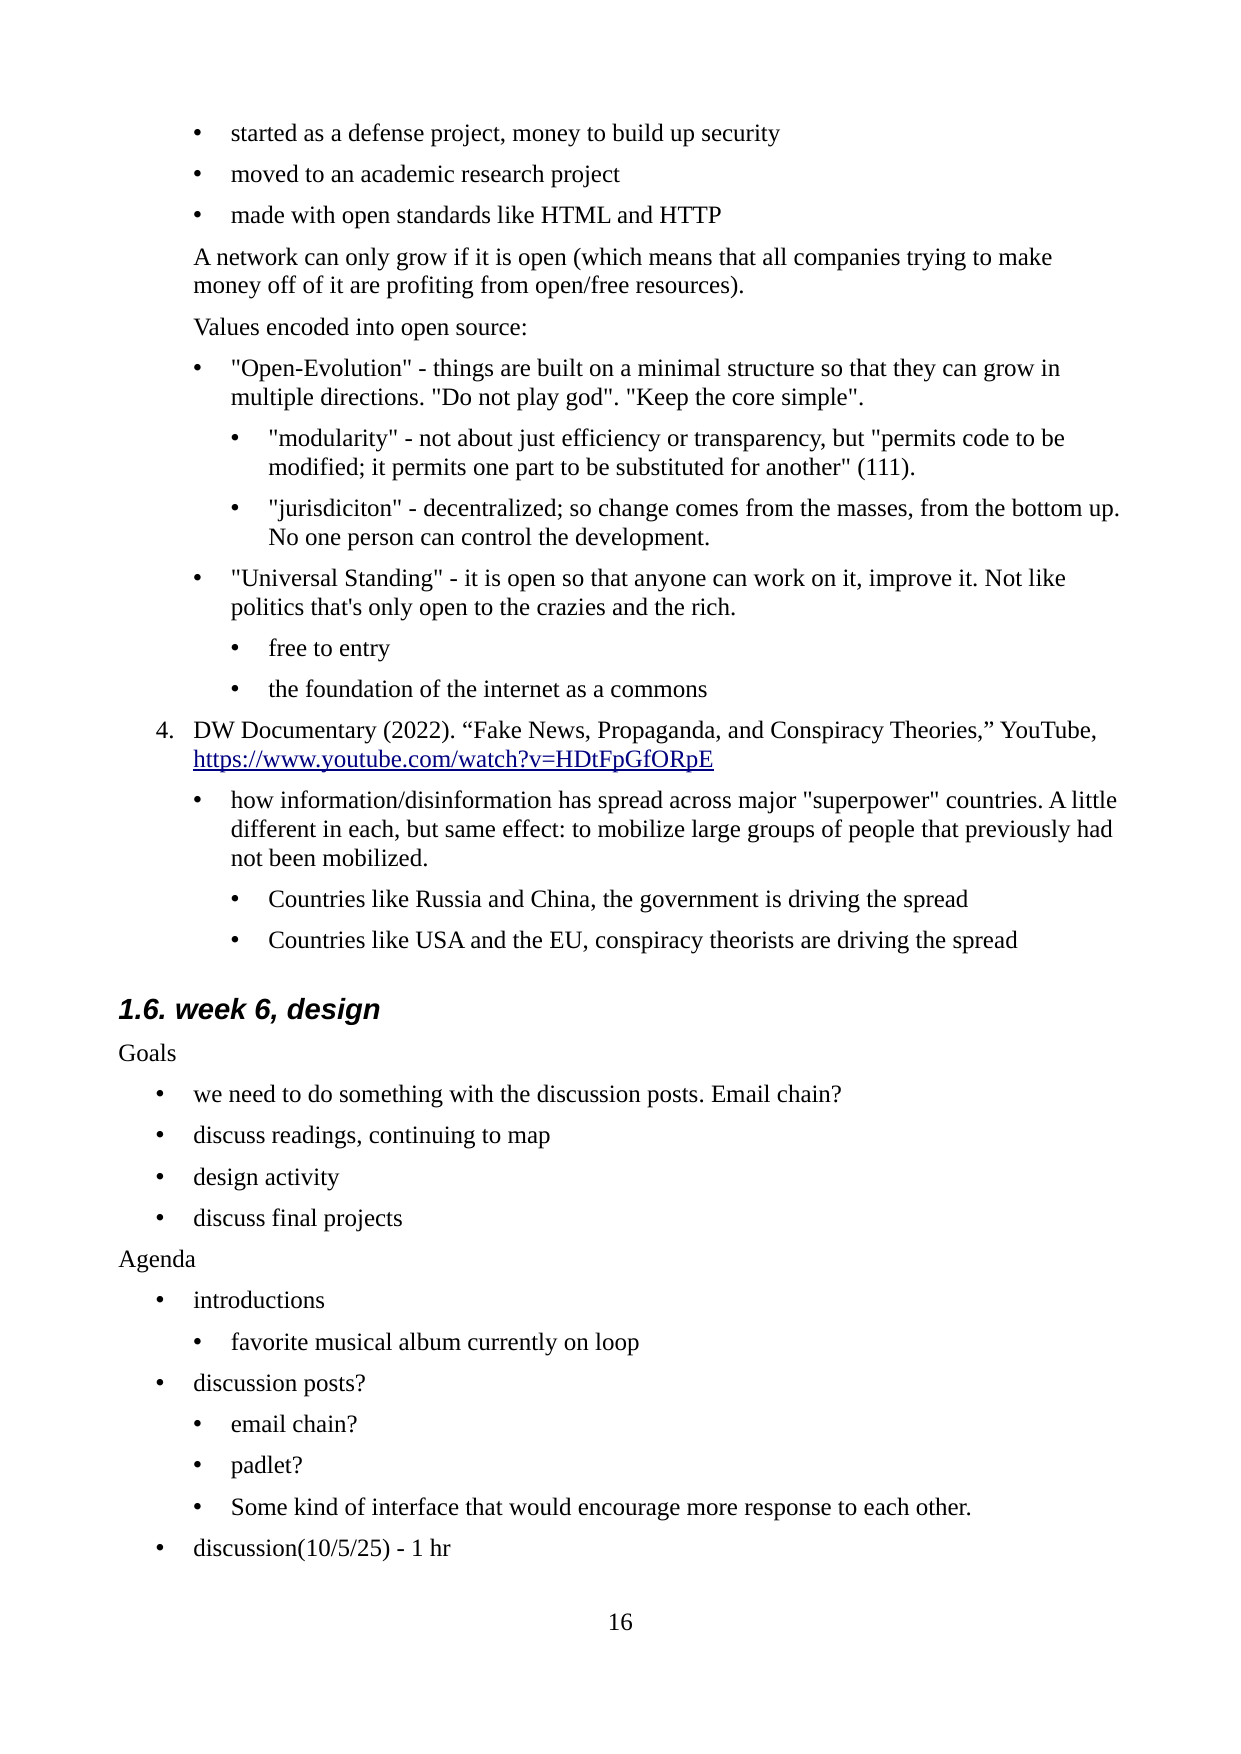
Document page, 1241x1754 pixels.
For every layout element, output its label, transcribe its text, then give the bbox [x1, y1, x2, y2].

list design activity [156, 1162, 1122, 1190]
list made with open standards like HTML and HTTP [193, 201, 1122, 229]
list Countries like Russia and China, the government is driving the spread [231, 884, 1122, 913]
list Countries like USA and the EU, conspiracy theorists are driving the spread [231, 926, 1122, 954]
list Some kind of interface that would encourage more response to each other. [193, 1492, 1122, 1520]
text Agenda [118, 1244, 1122, 1273]
list email chain? [193, 1409, 1122, 1438]
list discuss final projects [156, 1203, 1122, 1232]
list introductions [156, 1285, 1122, 1314]
list discussion posts? [156, 1368, 1122, 1397]
list moved to an academic research project [193, 159, 1122, 188]
list "Open-Evolution" - things are built on a minimal structure so that they can grow in multiple directions. "Do not play god". "Keep the core simple". [193, 353, 1122, 411]
list Values encoded into open source: [156, 312, 1122, 341]
list discuss readings, continuing to map [156, 1120, 1122, 1149]
list the foundation of the internet as a commons [231, 674, 1122, 703]
list favorite musical album currently on loop [193, 1327, 1122, 1355]
list free to entry [231, 633, 1122, 662]
list "jurisdiciton" - decentralized; so change comes from the masses, from the bottom up. No one person can control the development. [231, 493, 1122, 551]
list padlet? [193, 1450, 1122, 1479]
list we need to do something with the discussion posts. Email chain? [156, 1079, 1122, 1108]
list "Universal Standing" - it is open so that anyone can work on it, improve it. Not like politics that's only open to the crazies and the rich. [193, 563, 1122, 621]
text Goals [118, 1038, 1122, 1067]
subtitle week 6, design [118, 992, 1122, 1025]
list discussion(10/5/25) - 1 hr [156, 1533, 1122, 1562]
list "modularity" - not about just efficiency or transparency, but "permits code to be modified; it permits one part to be substituted for another" (111). [231, 423, 1122, 481]
list A network can only grow if it is open (which means that all companies trying to make money off of it are profiting from open/free resources). [156, 242, 1122, 299]
list how information/disinformation has spread across major "superpower" countries. A little different in each, but same effect: to mobilize large groups of people that previously had not been mobilized. [193, 786, 1122, 872]
list started as a defense project, money to build up security [193, 118, 1122, 147]
list DW Documentary (2022). “Fake News, Propaganda, and Conspiracy Theories,” YouTube, https://www.youtube.com/watch?v=HDtFpGfORpE [156, 716, 1122, 773]
